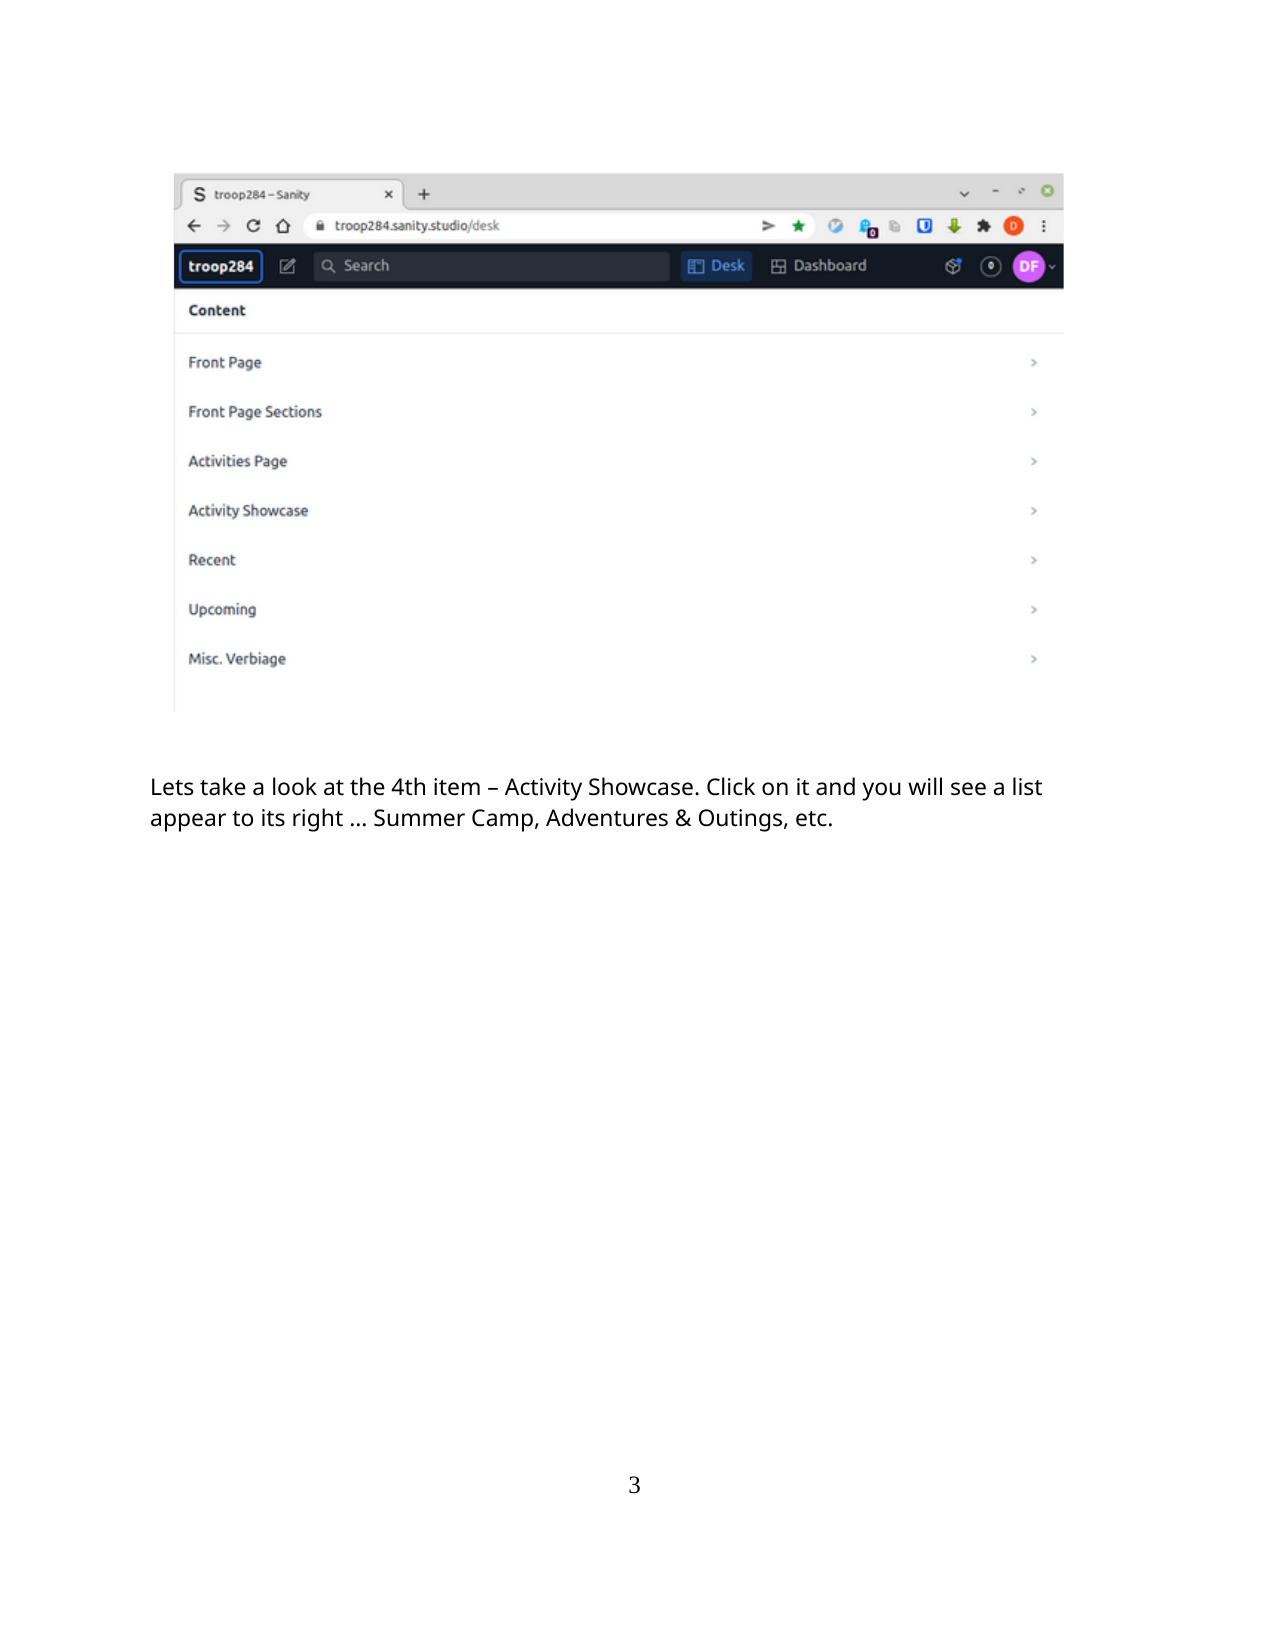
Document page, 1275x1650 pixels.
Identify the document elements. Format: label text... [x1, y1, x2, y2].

text Lets take a look at the 4th item – Activity Showcase. Click on it and you will see a list appear to its right … Summer Camp, Adventures & Outings, etc. [150, 770, 1125, 833]
text [150, 150, 1125, 734]
picture [173, 173, 1064, 711]
